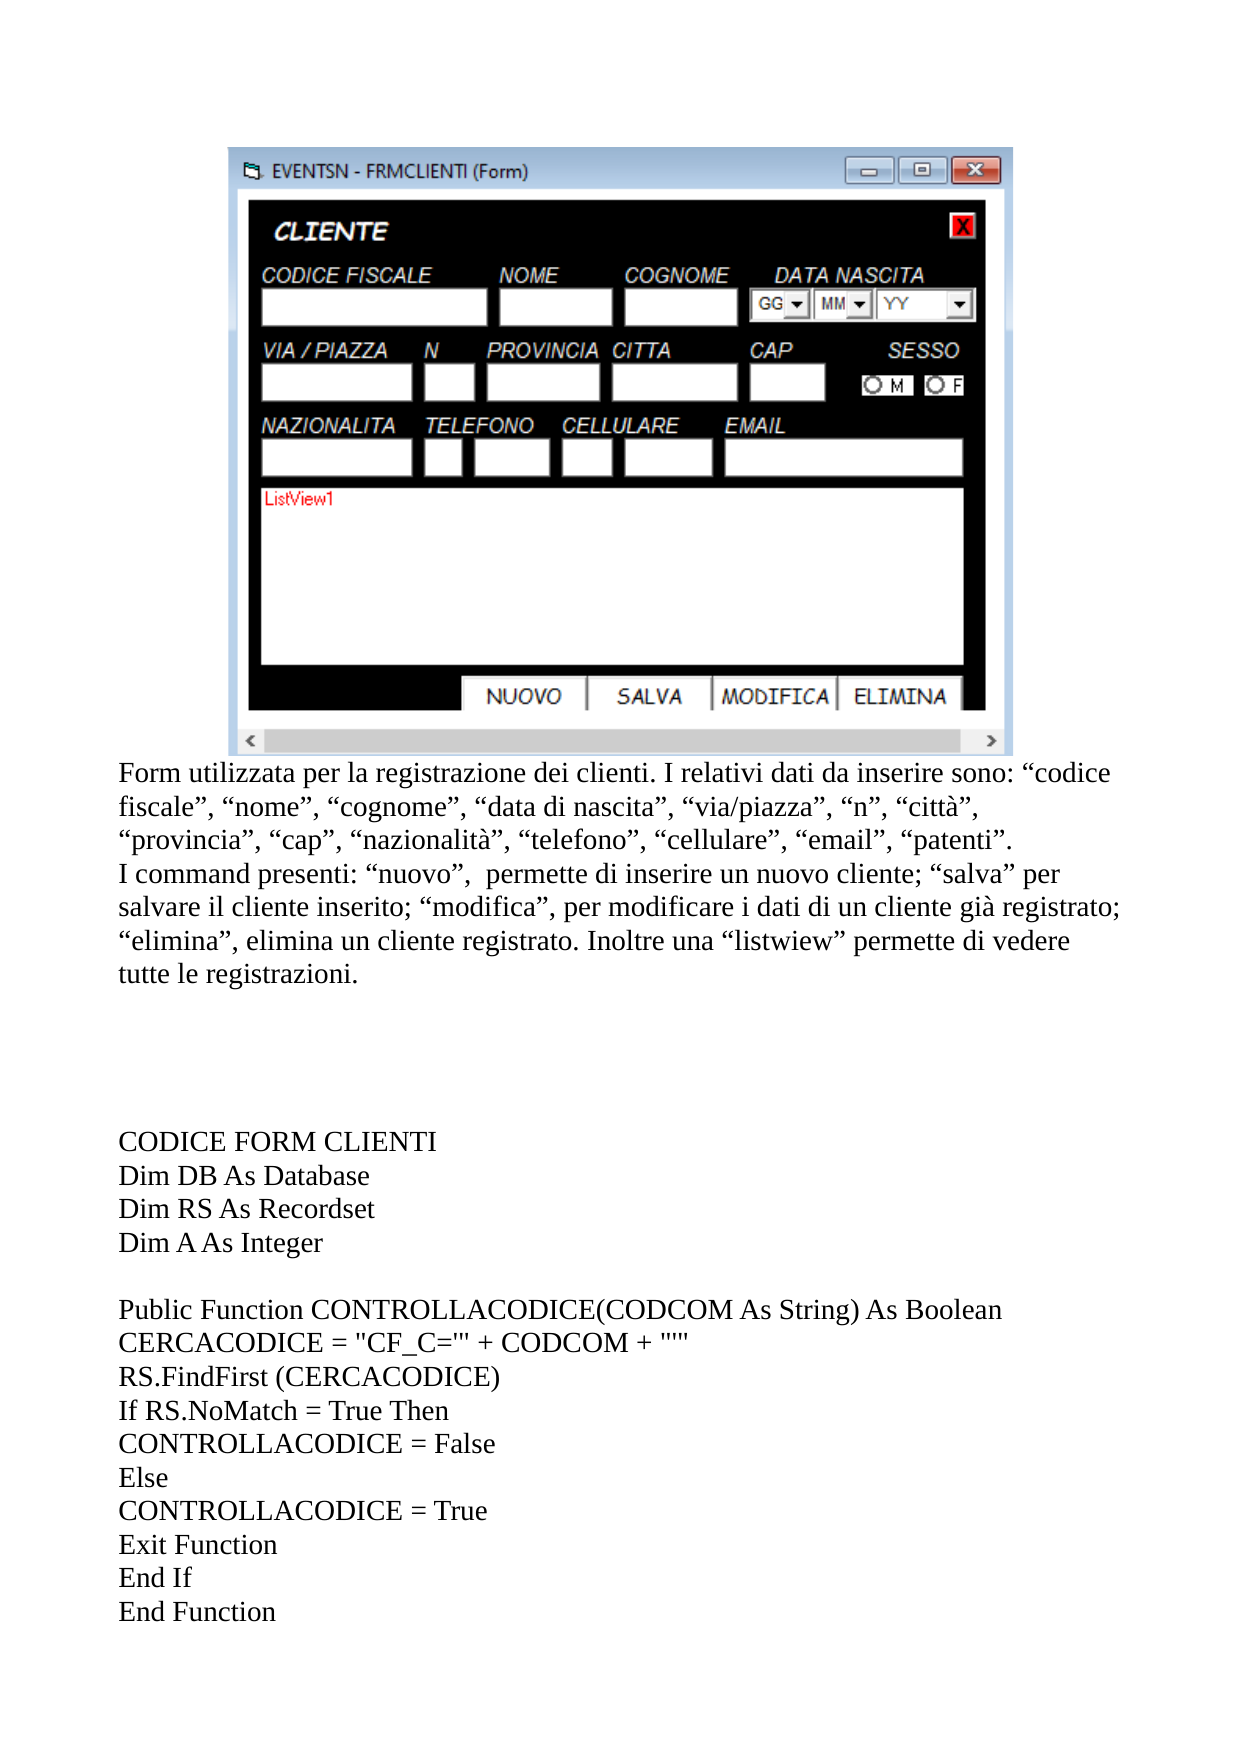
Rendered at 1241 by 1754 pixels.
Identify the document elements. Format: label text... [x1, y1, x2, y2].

text End Function [118, 1594, 1122, 1627]
text Public Function CONTROLLACODICE(CODCOM As String) As Boolean [118, 1292, 1122, 1326]
text I command presenti: “nuovo”, permette di inserire un nuovo cliente; “salva” per salvare il cliente inserito; “modifica”, per modificare i dati di un cliente già registrato; “elimina”, elimina un cliente registrato. Inoltre una “listwiew” permette di vedere tutte le registrazioni. [118, 856, 1122, 990]
text CONTROLLACODICE = True [118, 1493, 1122, 1527]
text Exit Function [118, 1527, 1122, 1560]
text CERCACODICE = "CF_C='" + CODCOM + "'" [118, 1326, 1122, 1359]
text Form utilizzata per la registrazione dei clienti. I relativi dati da inserire sono: “codice fiscale”, “nome”, “cognome”, “data di nascita”, “via/piazza”, “n”, “città”, “provincia”, “cap”, “nazionalità”, “telefono”, “cellulare”, “email”, “patenti”. [118, 755, 1122, 856]
text CONTROLLACODICE = False [118, 1426, 1122, 1460]
text Dim A As Integer [118, 1225, 1122, 1258]
text End If [118, 1560, 1122, 1594]
text RS.FindFirst (CERCACODICE) [118, 1359, 1122, 1393]
text CODICE FORM CLIENTI [118, 1124, 1122, 1158]
text Dim RS As Recordset [118, 1191, 1122, 1225]
text Dim DB As Database [118, 1158, 1122, 1191]
text If RS.NoMatch = True Then [118, 1393, 1122, 1426]
text Else [118, 1460, 1122, 1493]
